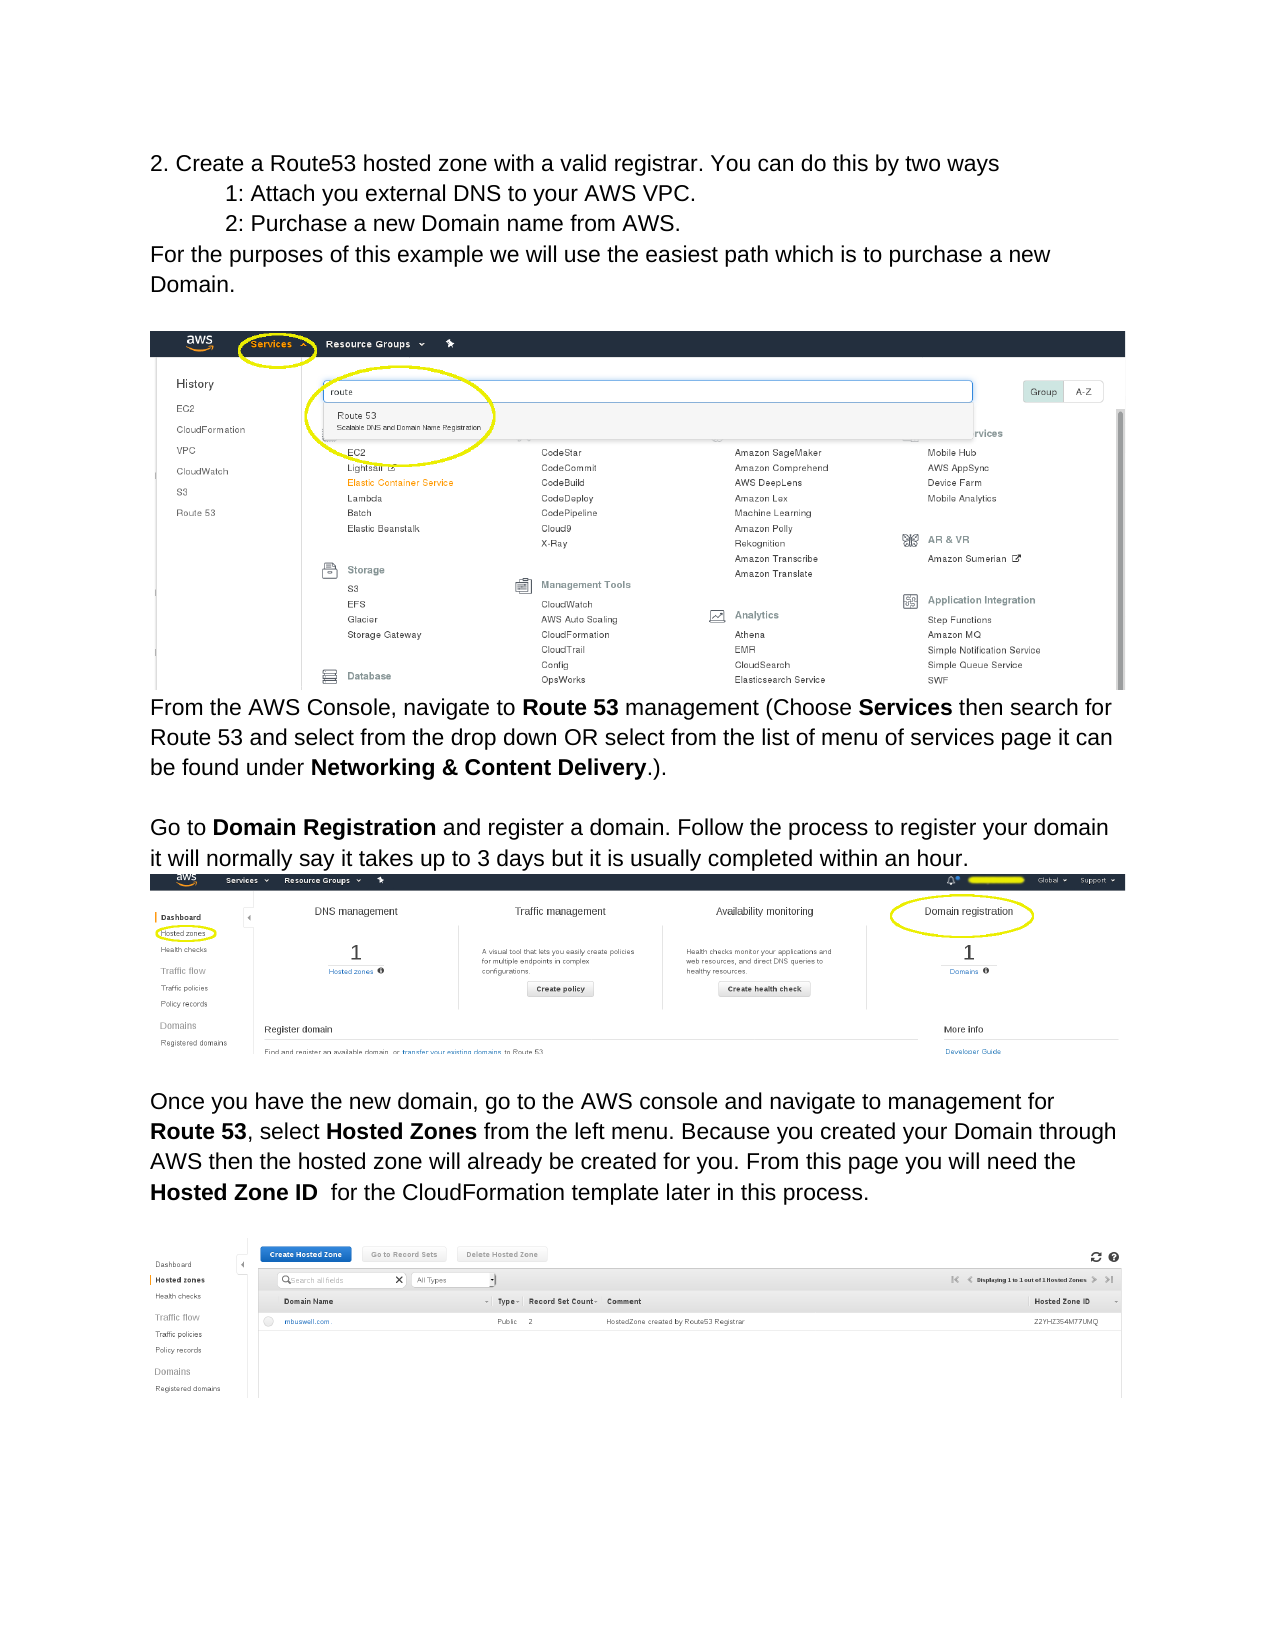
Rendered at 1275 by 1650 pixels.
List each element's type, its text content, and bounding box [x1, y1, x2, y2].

picture [150, 874, 1125, 1054]
text 2: Purchase a new Domain name from AWS. [150, 210, 1125, 237]
picture [150, 331, 1125, 690]
text From the AWS Console, navigate to Route 53 management (Choose Services then search for Route 53 and select from the drop down OR select from the list of menu of services page it can be found under Networking & Content Delivery.). [150, 693, 1125, 780]
text For the purposes of this example we will use the easiest path which is to purchase a new Domain. [150, 241, 1125, 297]
text Once you have the new domain, go to the AWS console and navigate to management for Route 53, select Hosted Zones from the left menu. Because you created your Domain through AWS then the hosted zone will already be created for you. From this page you will need the Hosted Zone ID for the CloudFormation template later in this process. [150, 1088, 1125, 1205]
text 2. Create a Route53 hosted zone with a valid registrar. You can do this by two ways [150, 150, 1125, 176]
picture [150, 1238, 1125, 1398]
text Go to Domain Registration and register a domain. Follow the process to register your domain it will normally say it takes up to 3 days but it is usually completed within an hour. [150, 814, 1125, 871]
text 1: Attach you external DNS to your AWS VPC. [150, 180, 1125, 207]
